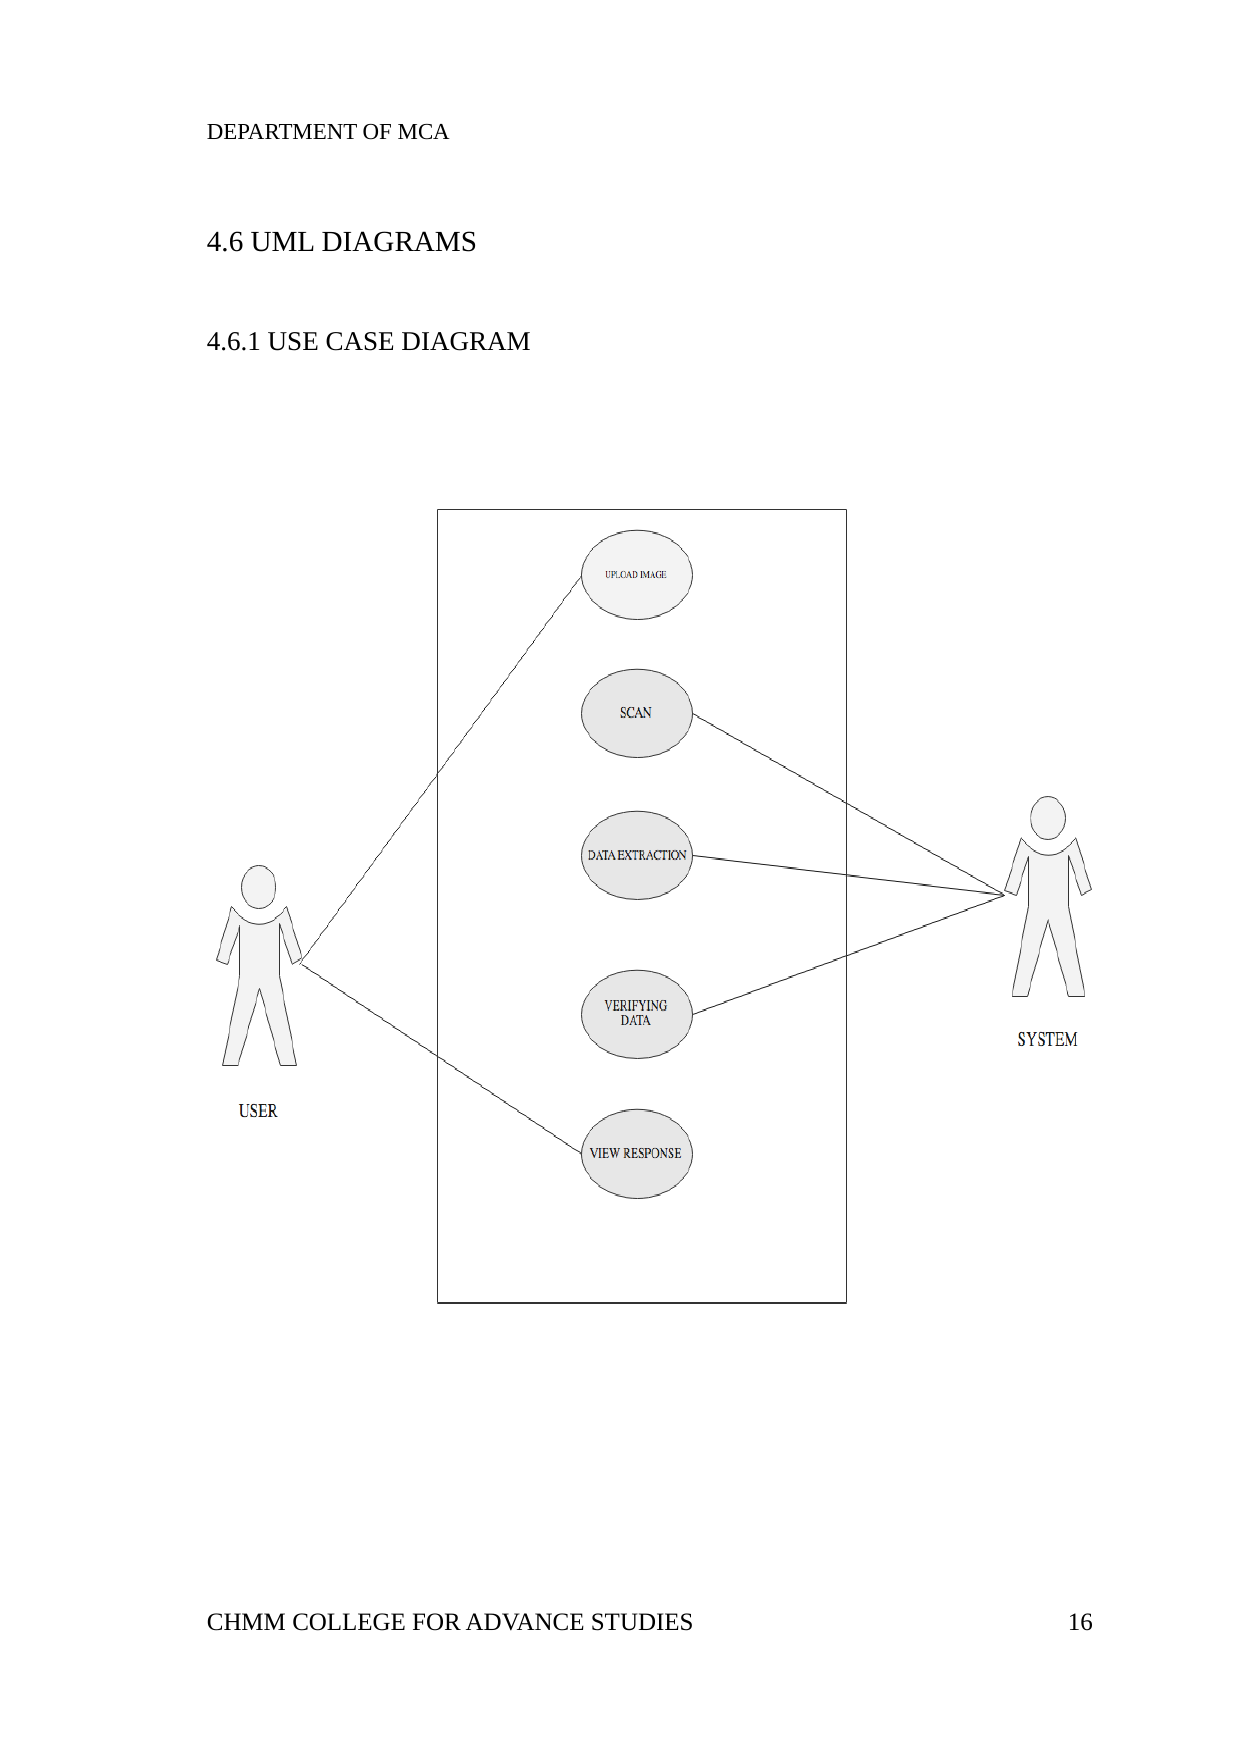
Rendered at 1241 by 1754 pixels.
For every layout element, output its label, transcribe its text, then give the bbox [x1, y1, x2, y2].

picture [203, 509, 1102, 1304]
text 4.6 UML DIAGRAMS [207, 224, 1093, 258]
text 4.6.1 USE CASE DIAGRAM [207, 325, 1093, 356]
